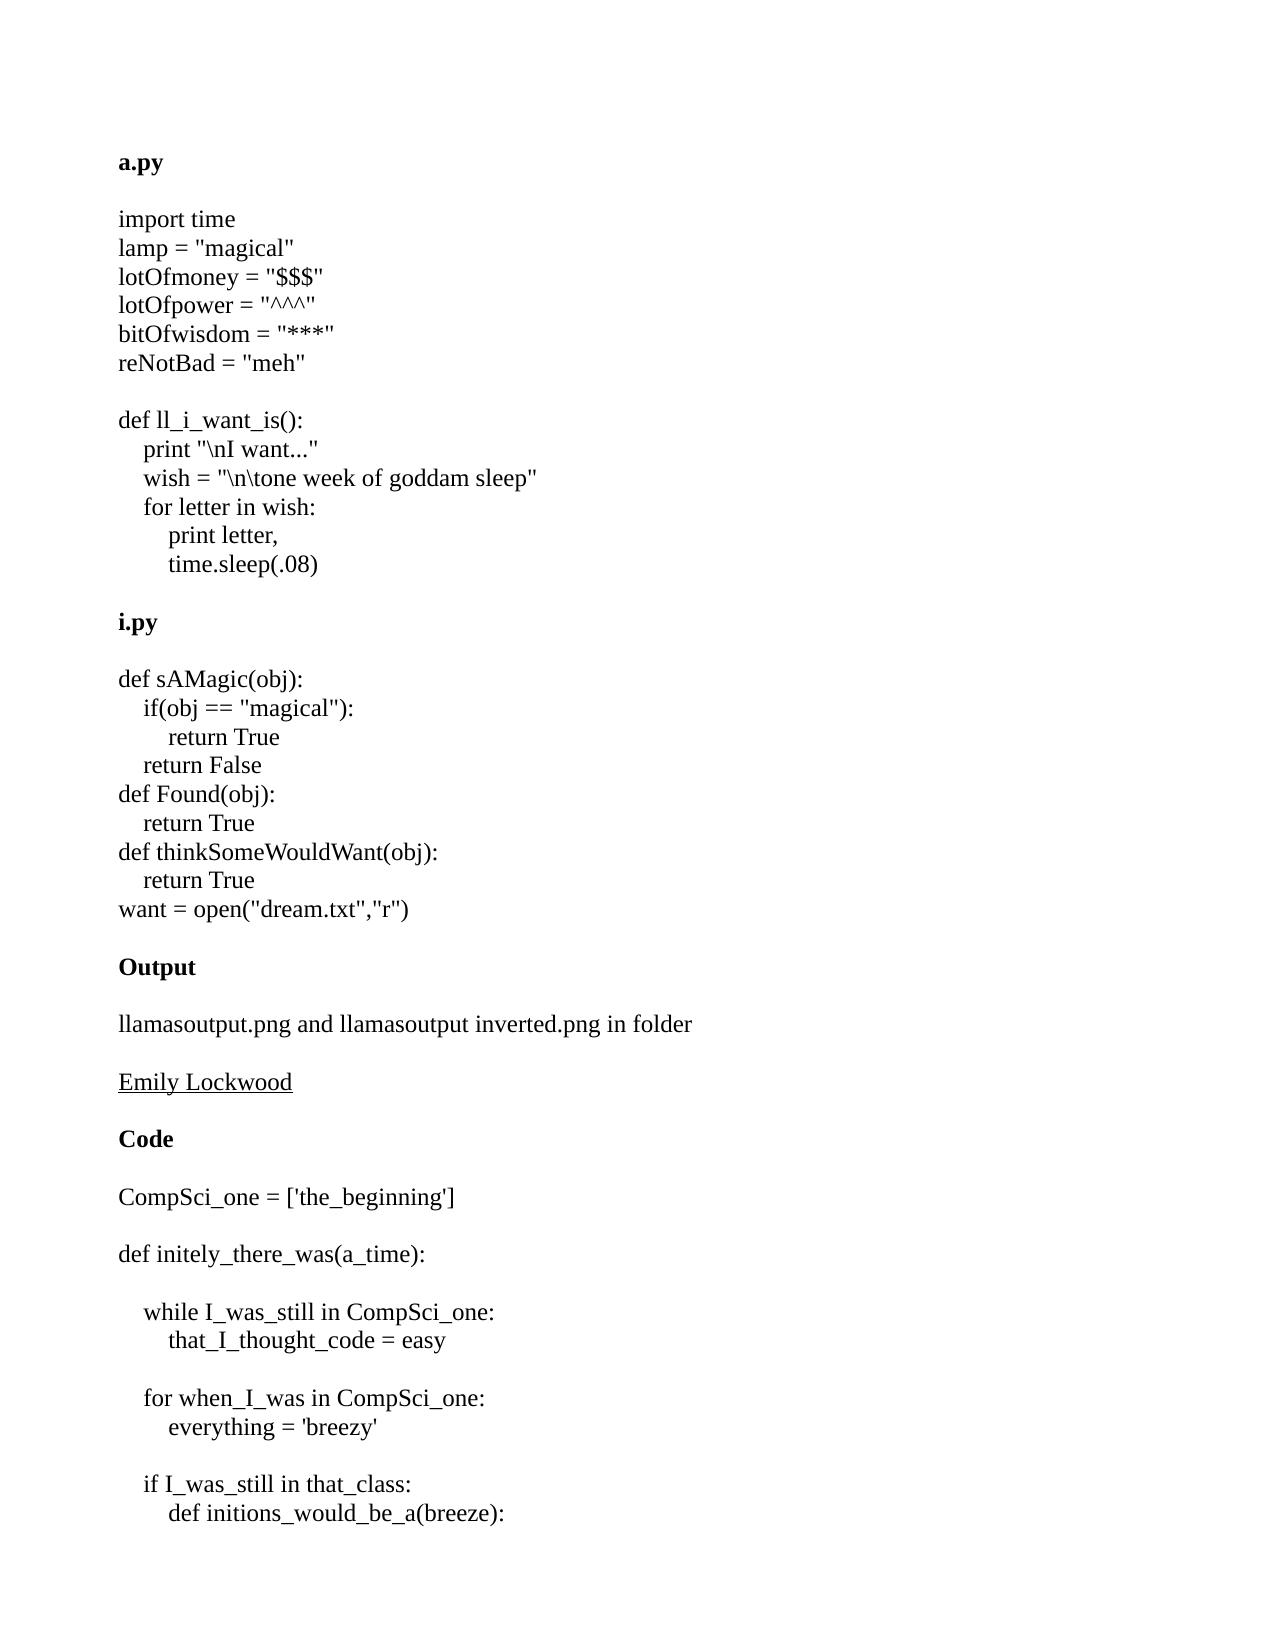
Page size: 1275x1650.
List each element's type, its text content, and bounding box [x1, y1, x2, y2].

text def initely_there_was(a_time): [118, 1239, 1157, 1268]
text Output [118, 952, 1157, 981]
text return True [118, 808, 1157, 837]
text lotOfmoney = "$$$" [118, 262, 1157, 291]
text bitOfwisdom = "***" [118, 319, 1157, 348]
text return False [118, 751, 1157, 779]
text reNotBad = "meh" [118, 348, 1157, 377]
text llamasoutput.png and llamasoutput inverted.png in folder [118, 1009, 1157, 1038]
text a.py [118, 147, 1157, 176]
text def ll_i_want_is(): [118, 406, 1157, 434]
text for when_I_was in CompSci_one: [118, 1383, 1157, 1412]
text def thinkSomeWouldWant(obj): [118, 837, 1157, 866]
text that_I_thought_code = easy [118, 1326, 1157, 1354]
text import time [118, 204, 1157, 233]
text time.sleep(.08) [118, 549, 1157, 578]
text while I_was_still in CompSci_one: [118, 1297, 1157, 1326]
text CompSci_one = ['the_beginning'] [118, 1182, 1157, 1211]
text def Found(obj): [118, 779, 1157, 808]
text Code [118, 1124, 1157, 1153]
text lotOfpower = "^^^" [118, 291, 1157, 319]
text Emily Lockwood [118, 1067, 1157, 1096]
text wish = "\n\tone week of goddam sleep" [118, 463, 1157, 492]
text everything = 'breezy' [118, 1412, 1157, 1441]
text print letter, [118, 521, 1157, 549]
text def initions_would_be_a(breeze): [118, 1498, 1157, 1527]
text def sAMagic(obj): [118, 664, 1157, 693]
text return True [118, 866, 1157, 894]
text if(obj == "magical"): [118, 693, 1157, 722]
text for letter in wish: [118, 492, 1157, 521]
text print "\nI want..." [118, 434, 1157, 463]
text return True [118, 722, 1157, 751]
text i.py [118, 607, 1157, 636]
text lamp = "magical" [118, 233, 1157, 262]
text want = open("dream.txt","r") [118, 894, 1157, 923]
text if I_was_still in that_class: [118, 1469, 1157, 1498]
